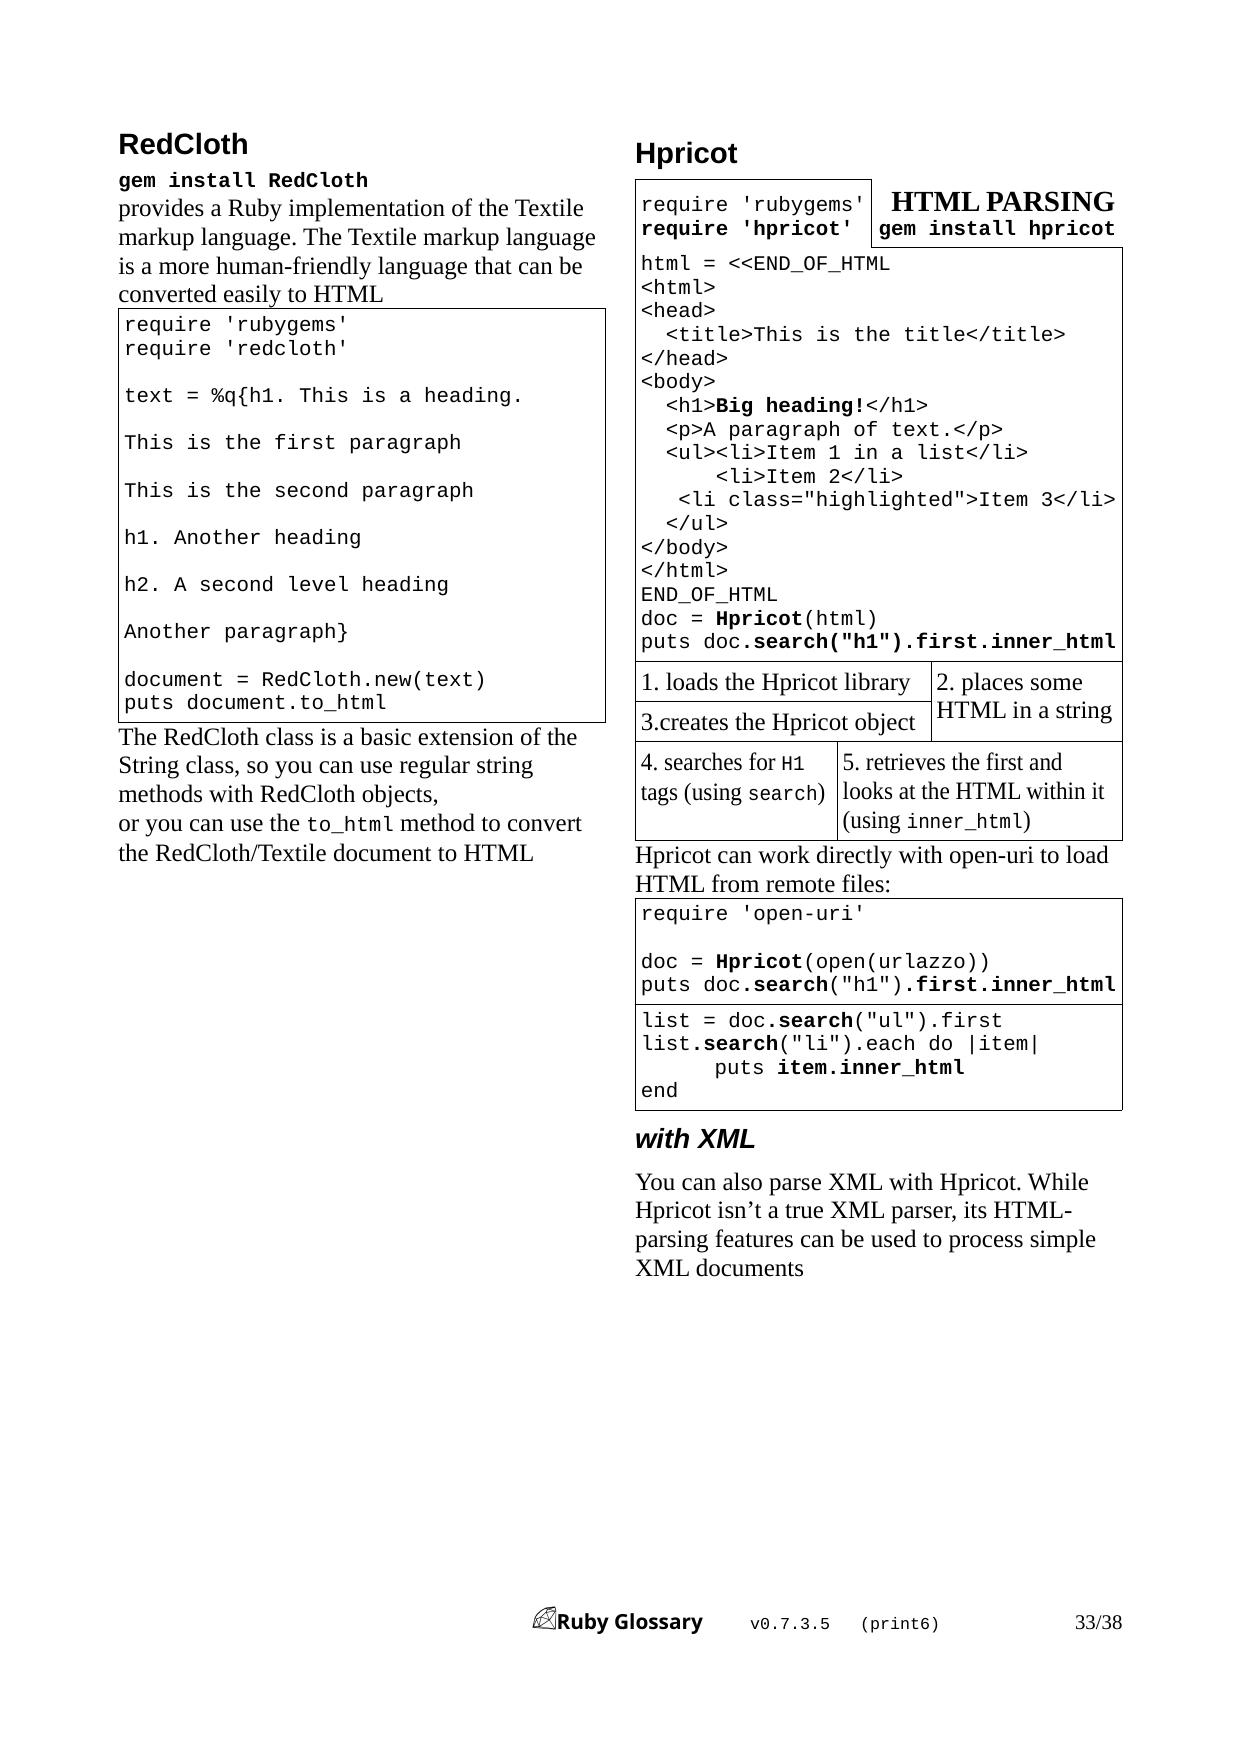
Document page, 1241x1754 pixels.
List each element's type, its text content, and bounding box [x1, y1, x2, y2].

table_cell 1. loads the Hpricot library [636, 662, 931, 701]
table_cell 3.creates the Hpricot object [636, 702, 931, 741]
text provides a Ruby implementation of the Textile markup language. The Textile markup language is a more human-friendly language that can be converted easily to HTML [118, 193, 605, 308]
table_cell list = doc.search("ul").first list.search("li").each do |item| puts item.inner_html end [636, 1005, 1122, 1110]
table_cell 4. searches for H1 tags (using search) [636, 742, 837, 840]
table_header require 'open-uri' doc = Hpricot(open(urlazzo)) puts doc.search("h1").first.inner_html [636, 899, 1122, 1004]
subtitle RedCloth [118, 127, 594, 161]
table_cell 2. places some HTML in a string [932, 662, 1122, 741]
subtitle Hpricot [635, 136, 1110, 169]
table_header require 'rubygems' require 'redcloth' text = %q{h1. This is a heading. This is the first paragraph This is the second paragraph h1. Another heading h2. A second level heading Another paragraph} document = RedCloth.new(text) puts document.to_html [119, 309, 605, 722]
table_cell html = <<END_OF_HTML <html> <head> <title>This is the title</title> </head> <body> <h1>Big heading!</h1> <p>A paragraph of text.</p> <ul><li>Item 1 in a list</li> <li>Item 2</li> <li class="highlighted">Item 3</li> </ul> </body> </html> END_OF_HTML doc = Hpricot(html) puts doc.search("h1").first.inner_html [636, 247, 1122, 661]
subtitle with XML [635, 1122, 1122, 1154]
table_cell 5. retrieves the first and looks at the HTML within it (using inner_html) [838, 742, 1122, 840]
table_header HTML PARSING gem install hpricot [872, 179, 1122, 247]
text gem install RedCloth [118, 169, 605, 193]
text Hpricot can work directly with open-uri to load HTML from remote files: [635, 841, 1122, 898]
text You can also parse XML with Hpricot. While Hpricot isn’t a true XML parser, its HTML-parsing features can be used to process simple XML documents [635, 1167, 1122, 1282]
text The RedCloth class is a basic extension of the String class, so you can use regular string methods with RedCloth objects, [118, 723, 605, 808]
table_header require 'rubygems' require 'hpricot' [636, 180, 871, 247]
picture [530, 1605, 557, 1630]
text or you can use the to_html method to convert the RedCloth/Textile document to HTML [118, 808, 605, 866]
